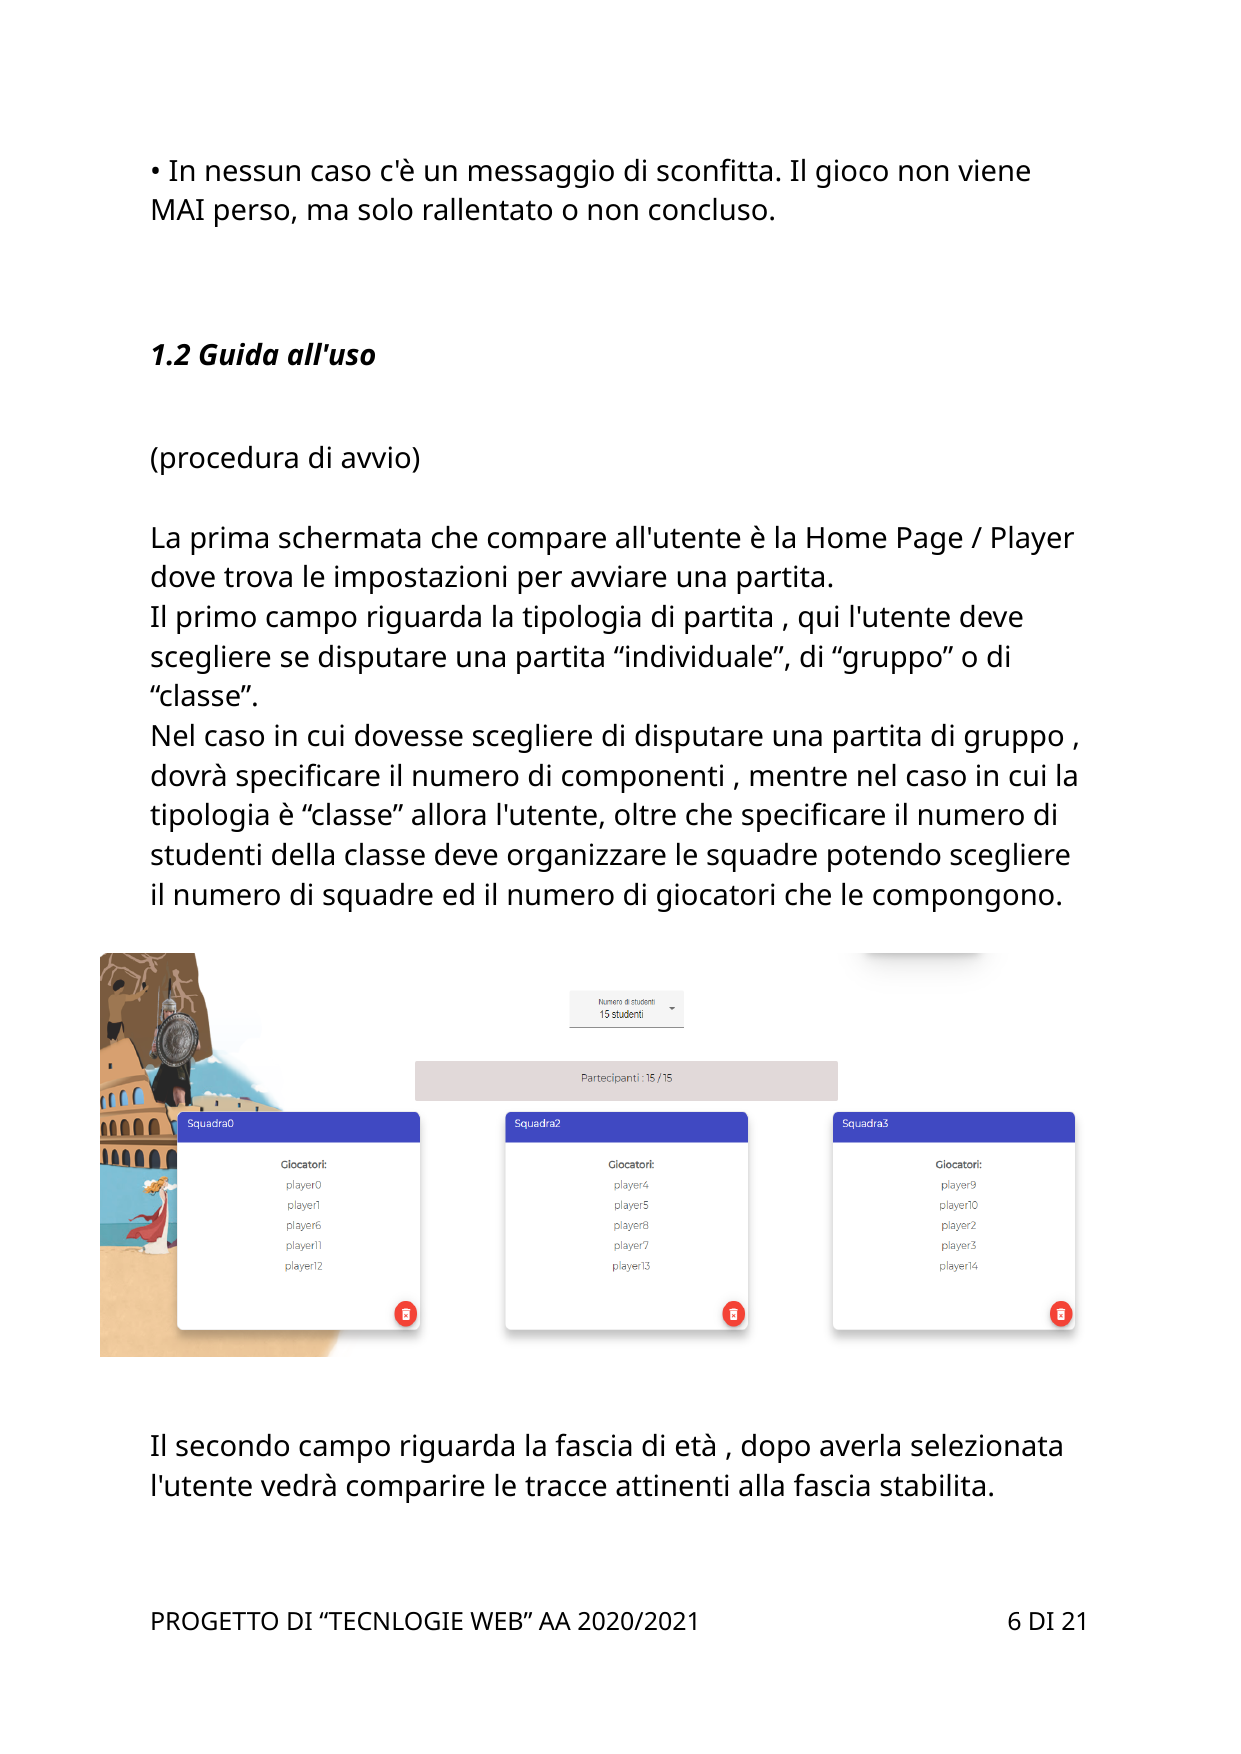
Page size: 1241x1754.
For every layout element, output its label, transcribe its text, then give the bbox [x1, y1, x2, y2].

text La prima schermata che compare all'utente è la Home Page / Player dove trova le impostazioni per avviare una partita. [150, 517, 1090, 596]
text Nel caso in cui dovesse scegliere di disputare una partita di gruppo , dovrà specificare il numero di componenti , mentre nel caso in cui la tipologia è “classe” allora l'utente, oltre che specificare il numero di studenti della classe deve organizzare le squadre potendo scegliere il numero di squadre ed il numero di giocatori che le compongono. [150, 715, 1090, 914]
subtitle 1.2 Guida all'uso [150, 334, 1090, 373]
text Il secondo campo riguarda la fascia di età , dopo averla selezionata l'utente vedrà comparire le tracce attinenti alla fascia stabilita. [150, 1425, 1090, 1505]
text (procedura di avvio) [150, 437, 1090, 477]
text • In nessun caso c'è un messaggio di sconfitta. Il gioco non viene MAI perso, ma solo rallentato o non concluso. [150, 150, 1090, 229]
text Il primo campo riguarda la tipologia di partita , qui l'utente deve scegliere se disputare una partita “individuale”, di “gruppo” o di “classe”. [150, 596, 1090, 715]
